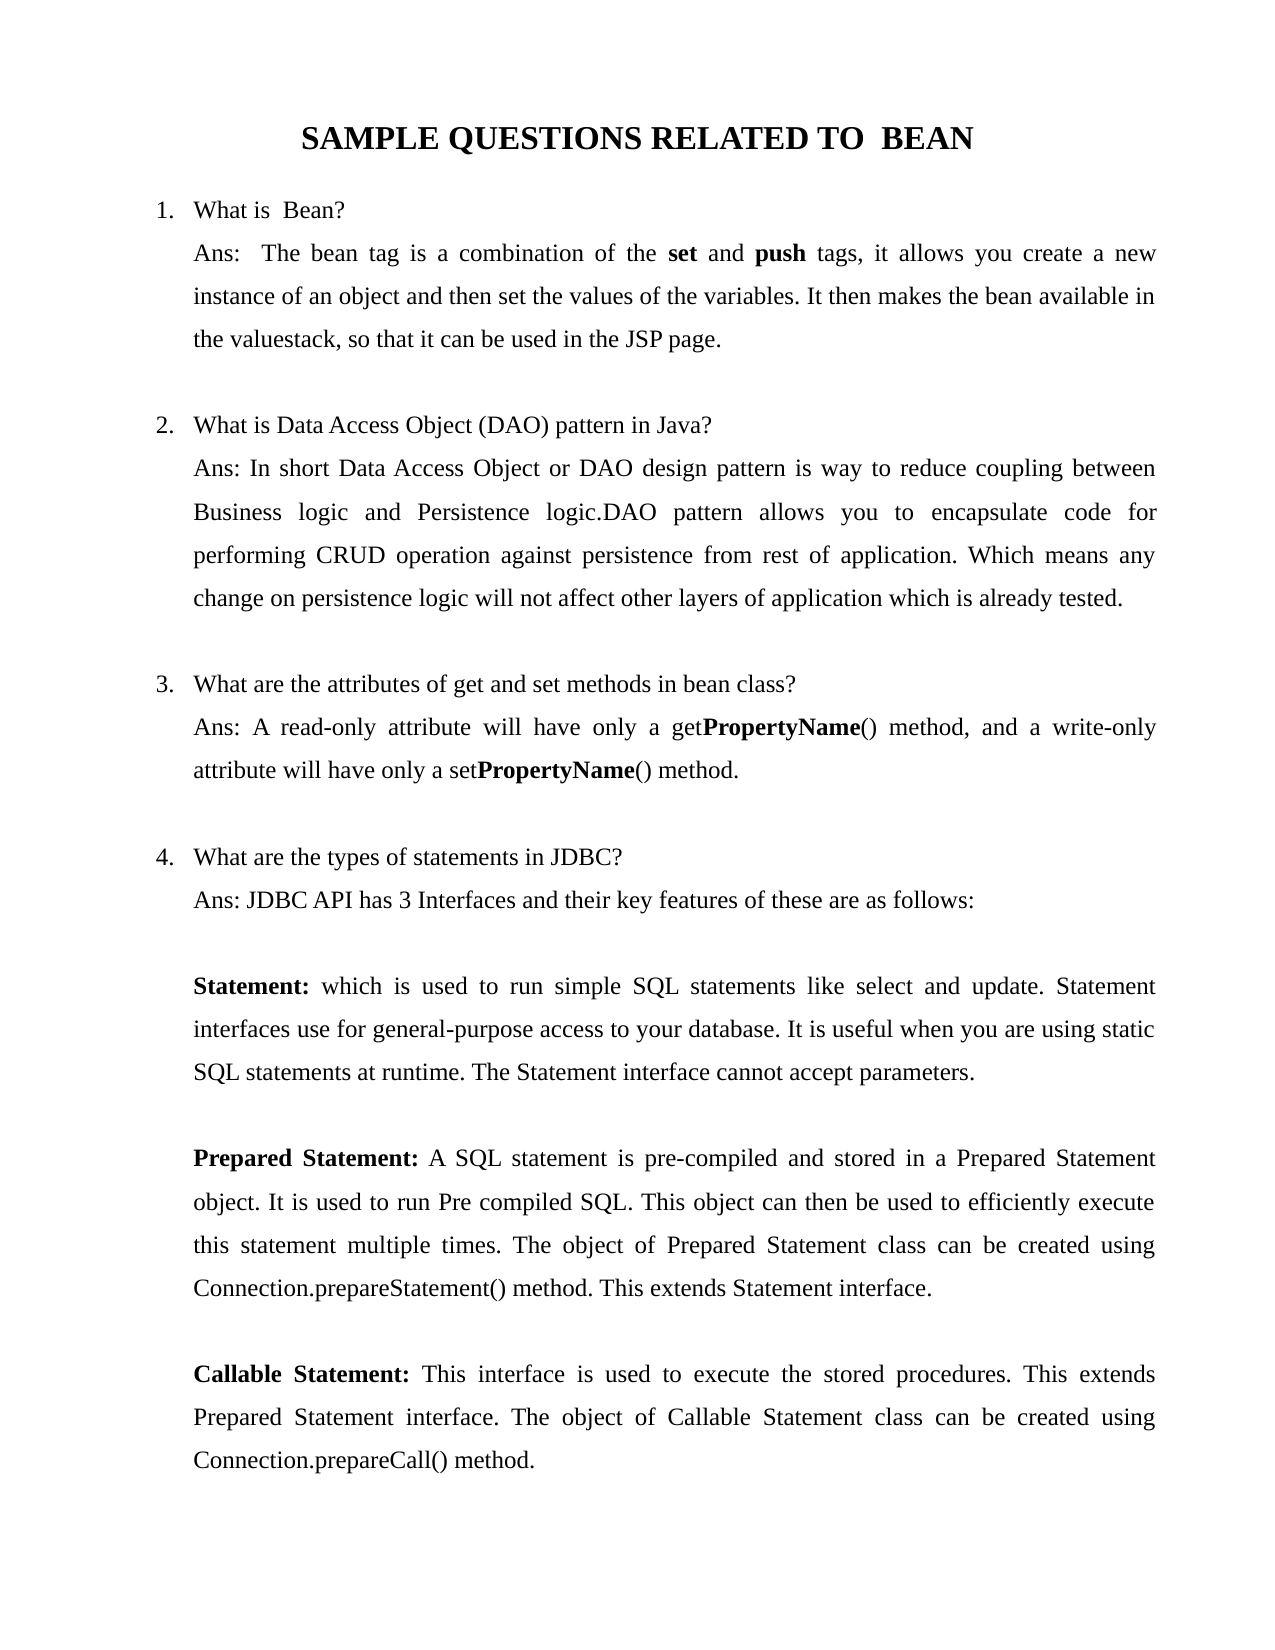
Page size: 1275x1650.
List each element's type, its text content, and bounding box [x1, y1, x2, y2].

list Prepared Statement: A SQL statement is pre-compiled and stored in a Prepared Statement object. It is used to run Pre compiled SQL. This object can then be used to efficiently execute this statement multiple times. The object of Prepared Statement class can be created using Connection.prepareStatement() method. This extends Statement interface. [156, 1143, 1157, 1302]
list What are the attributes of get and set methods in bean class? [156, 669, 1157, 698]
text SAMPLE QUESTIONS RELATED TO BEAN [118, 118, 1157, 156]
list Ans: In short Data Access Object or DAO design pattern is way to reduce coupling between Business logic and Persistence logic.DAO pattern allows you to encapsulate code for performing CRUD operation against persistence from rest of application. Which means any change on persistence logic will not affect other layers of application which is already tested. [156, 453, 1157, 612]
list What is Data Access Object (DAO) pattern in Java? [156, 410, 1157, 439]
list Statement: which is used to run simple SQL statements like select and update. Statement interfaces use for general-purpose access to your database. It is useful when you are using static SQL statements at runtime. The Statement interface cannot accept parameters. [156, 971, 1157, 1086]
list What is Bean? [156, 195, 1157, 223]
list Callable Statement: This interface is used to execute the stored procedures. This extends Prepared Statement interface. The object of Callable Statement class can be created using Connection.prepareCall() method. [156, 1359, 1157, 1474]
list Ans: JDBC API has 3 Interfaces and their key features of these are as follows: [156, 885, 1157, 913]
list Ans: A read-only attribute will have only a getPropertyName() method, and a write-only attribute will have only a setPropertyName() method. [156, 712, 1157, 784]
list Ans: The bean tag is a combination of the set and push tags, it allows you create a new instance of an object and then set the values of the variables. It then makes the bean available in the valuestack, so that it can be used in the JSP page. [156, 238, 1157, 353]
list What are the types of statements in JDBC? [156, 842, 1157, 870]
